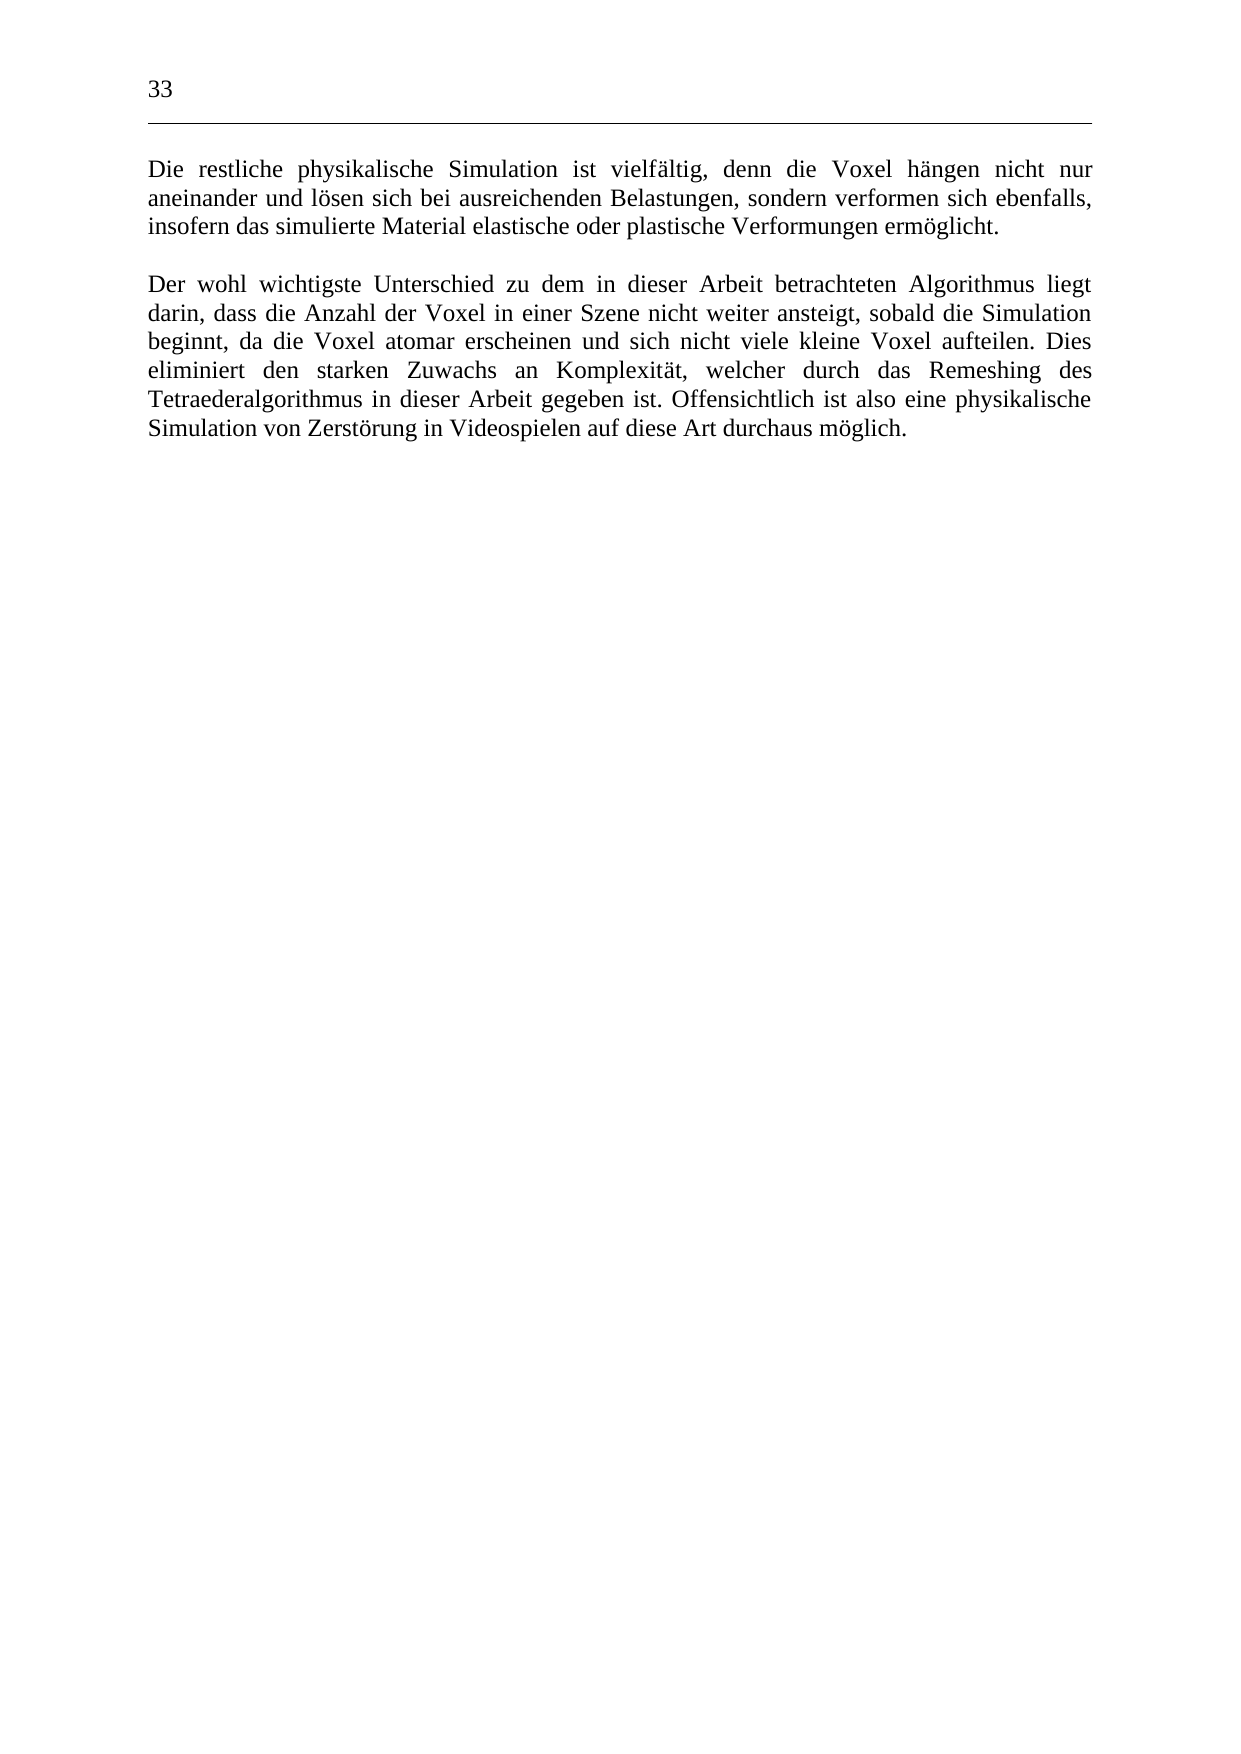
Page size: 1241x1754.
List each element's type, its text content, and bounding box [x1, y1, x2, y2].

text Der wohl wichtigste Unterschied zu dem in dieser Arbeit betrachteten Algorithmus liegt darin, dass die Anzahl der Voxel in einer Szene nicht weiter ansteigt, sobald die Simulation beginnt, da die Voxel atomar erscheinen und sich nicht viele kleine Voxel aufteilen. Dies eliminiert den starken Zuwachs an Komplexität, welcher durch das Remeshing des Tetraederalgorithmus in dieser Arbeit gegeben ist. Offensichtlich ist also eine physikalische Simulation von Zerstörung in Videospielen auf diese Art durchaus möglich. [148, 269, 1092, 441]
text Die restliche physikalische Simulation ist vielfältig, denn die Voxel hängen nicht nur aneinander und lösen sich bei ausreichenden Belastungen, sondern verformen sich ebenfalls, insofern das simulierte Material elastische oder plastische Verformungen ermöglicht. [148, 154, 1092, 240]
